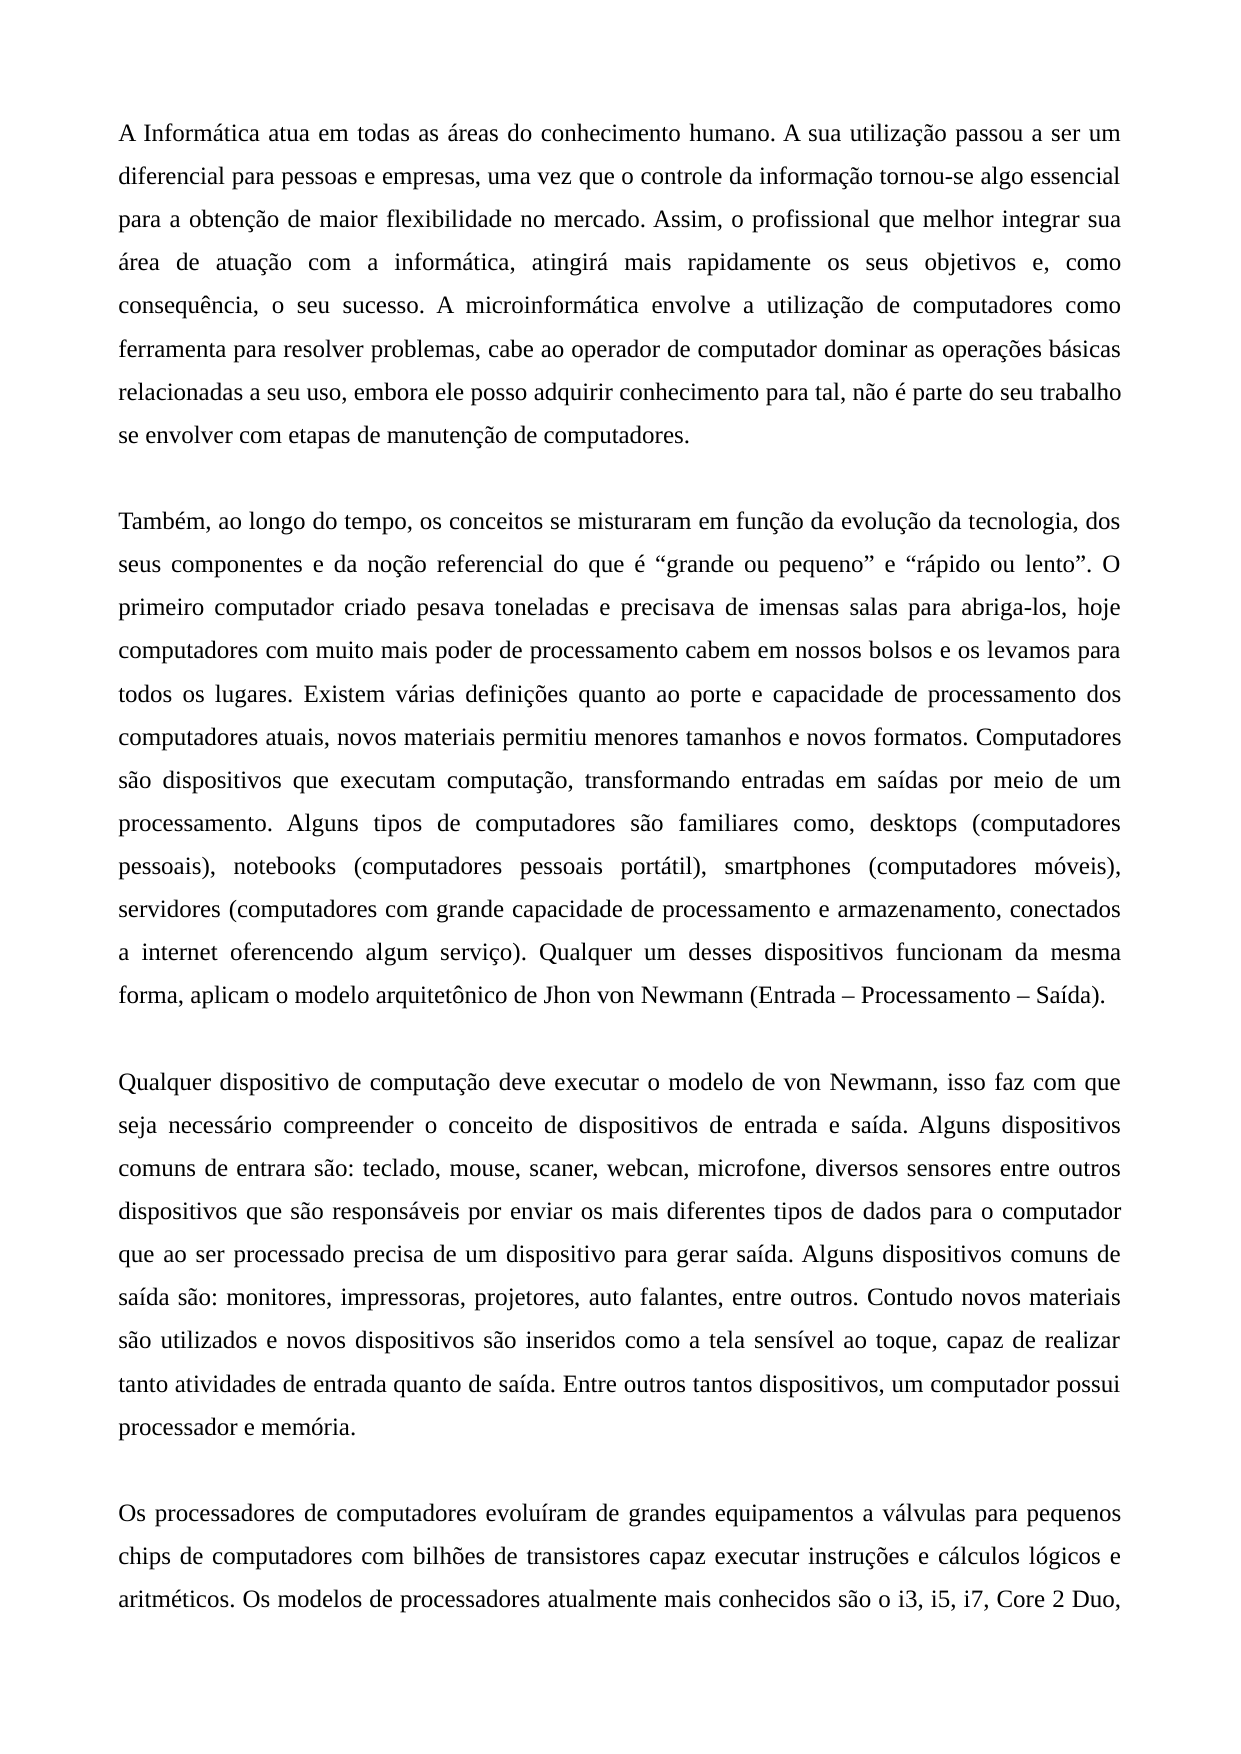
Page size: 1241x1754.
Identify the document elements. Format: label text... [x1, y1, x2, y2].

text Também, ao longo do tempo, os conceitos se misturaram em função da evolução da tecnologia, dos seus componentes e da noção referencial do que é “grande ou pequeno” e “rápido ou lento”. O primeiro computador criado pesava toneladas e precisava de imensas salas para abriga-los, hoje computadores com muito mais poder de processamento cabem em nossos bolsos e os levamos para todos os lugares. Existem várias definições quanto ao porte e capacidade de processamento dos computadores atuais, novos materiais permitiu menores tamanhos e novos formatos. Computadores são dispositivos que executam computação, transformando entradas em saídas por meio de um processamento. Alguns tipos de computadores são familiares como, desktops (computadores pessoais), notebooks (computadores pessoais portátil), smartphones (computadores móveis), servidores (computadores com grande capacidade de processamento e armazenamento, conectados a internet oferencendo algum serviço). Qualquer um desses dispositivos funcionam da mesma forma, aplicam o modelo arquitetônico de Jhon von Newmann (Entrada – Processamento – Saída). [118, 506, 1122, 1009]
text Os processadores de computadores evoluíram de grandes equipamentos a válvulas para pequenos chips de computadores com bilhões de transistores capaz executar instruções e cálculos lógicos e aritméticos. Os modelos de processadores atualmente mais conhecidos são o i3, i5, i7, Core 2 Duo, [118, 1498, 1122, 1613]
text Qualquer dispositivo de computação deve executar o modelo de von Newmann, isso faz com que seja necessário compreender o conceito de dispositivos de entrada e saída. Alguns dispositivos comuns de entrara são: teclado, mouse, scaner, webcan, microfone, diversos sensores entre outros dispositivos que são responsáveis por enviar os mais diferentes tipos de dados para o computador que ao ser processado precisa de um dispositivo para gerar saída. Alguns dispositivos comuns de saída são: monitores, impressoras, projetores, auto falantes, entre outros. Contudo novos materiais são utilizados e novos dispositivos são inseridos como a tela sensível ao toque, capaz de realizar tanto atividades de entrada quanto de saída. Entre outros tantos dispositivos, um computador possui processador e memória. [118, 1067, 1122, 1441]
text A Informática atua em todas as áreas do conhecimento humano. A sua utilização passou a ser um diferencial para pessoas e empresas, uma vez que o controle da informação tornou-se algo essencial para a obtenção de maior flexibilidade no mercado. Assim, o profissional que melhor integrar sua área de atuação com a informática, atingirá mais rapidamente os seus objetivos e, como consequência, o seu sucesso. A microinformática envolve a utilização de computadores como ferramenta para resolver problemas, cabe ao operador de computador dominar as operações básicas relacionadas a seu uso, embora ele posso adquirir conhecimento para tal, não é parte do seu trabalho se envolver com etapas de manutenção de computadores. [118, 118, 1122, 449]
